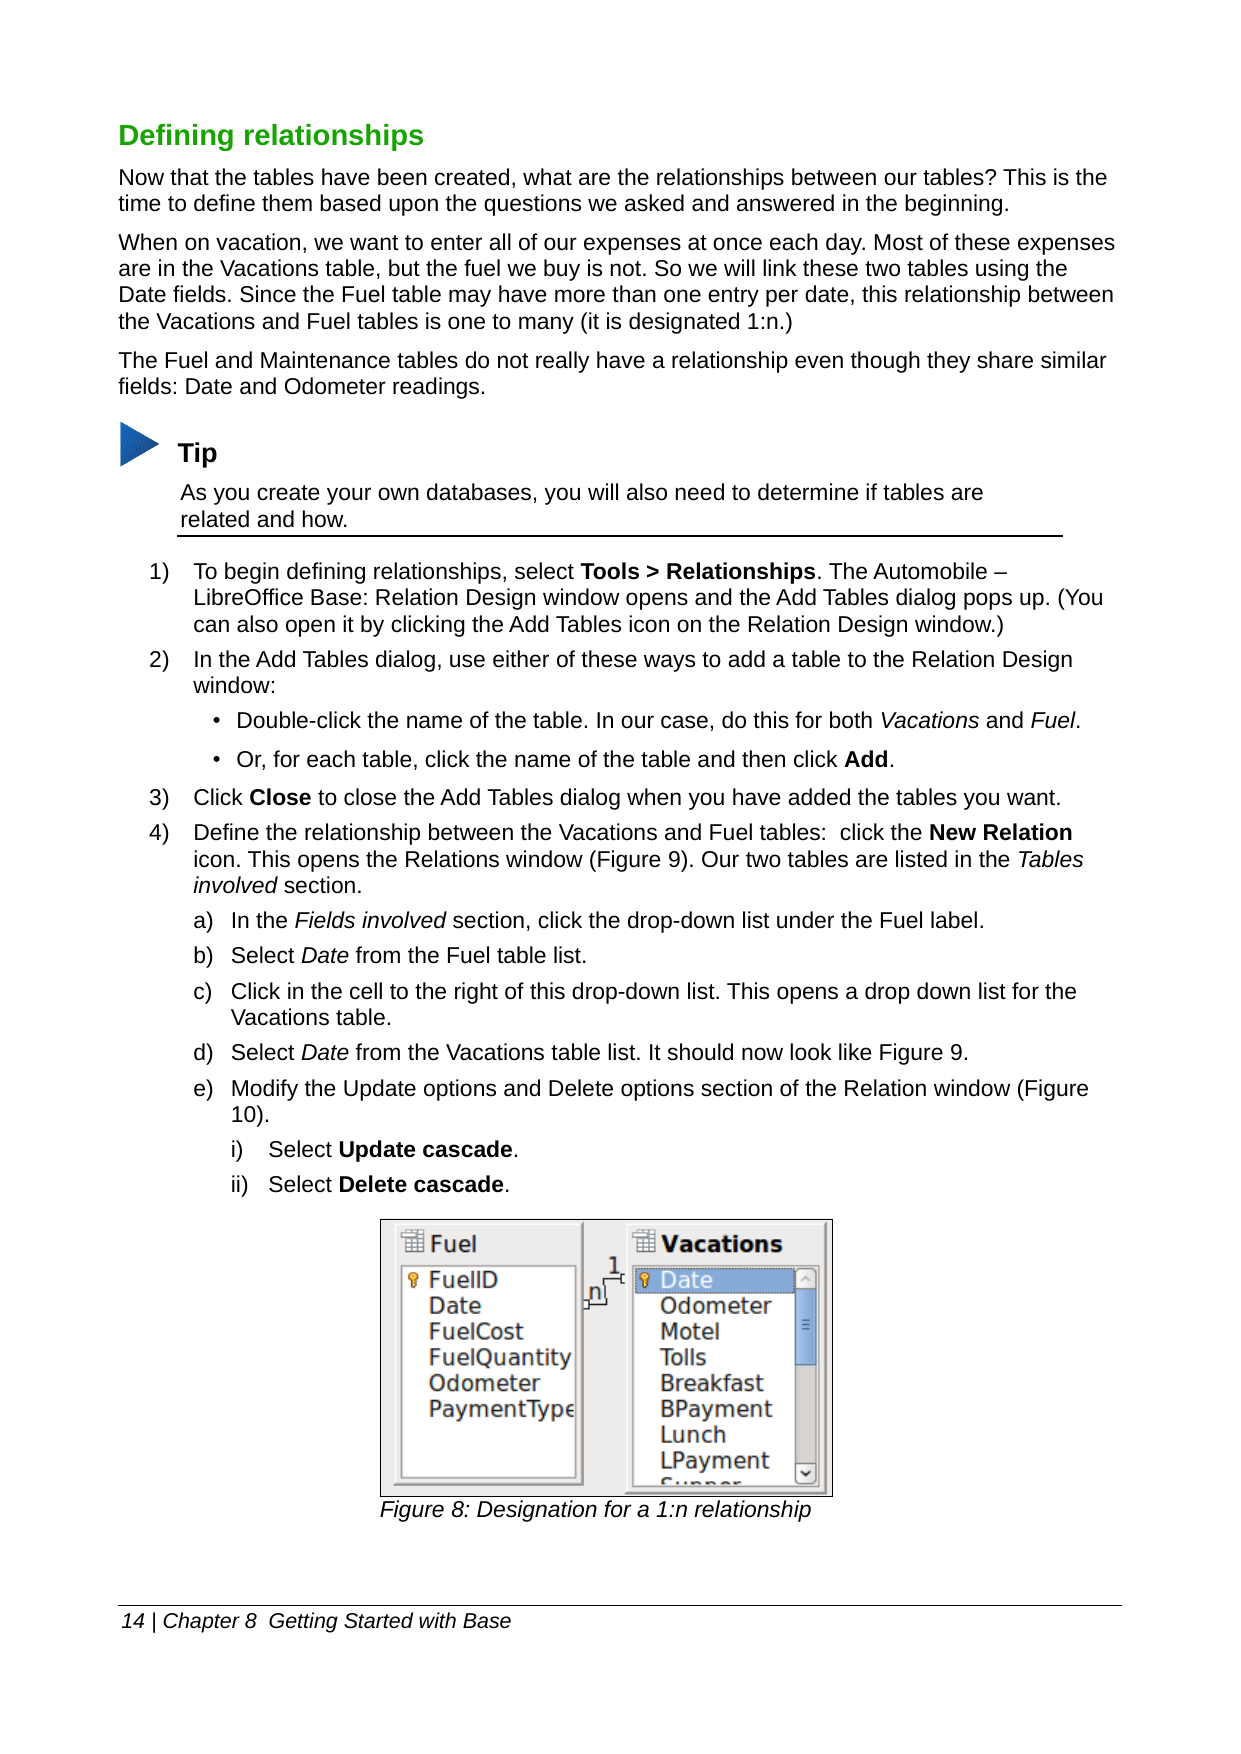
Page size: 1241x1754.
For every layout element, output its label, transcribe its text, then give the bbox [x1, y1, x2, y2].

list Click in the cell to the right of this drop-down list. This opens a drop down list for the Vacations table. [193, 978, 1122, 1030]
list Select Update cascade. [231, 1136, 1122, 1162]
list Click Close to close the Add Tables dialog when you have added the tables you want. [169, 784, 1122, 811]
list To begin defining relationships, select Tools > Relationships. The Automobile – LibreOffice Base: Relation Design window opens and the Add Tables dialog pops up. (You can also open it by clicking the Add Tables icon on the Relation Design window.) [169, 558, 1122, 637]
subtitle Defining relationships [118, 118, 1122, 152]
list In the Fields involved section, click the drop-down list under the Fuel label. [193, 907, 1122, 934]
picture [381, 1220, 832, 1496]
list Select Date from the Fuel table list. [193, 942, 1122, 969]
list Define the relationship between the Vacations and Fuel tables: click the New Relation icon. This opens the Relations window (Figure 9). Our two tables are listed in the Tables involved section. [169, 819, 1122, 898]
text As you create your own databases, you will also need to determine if tables are related and how. [177, 476, 1063, 535]
text The Fuel and Maintenance tables do not really have a relationship even though they share similar fields: Date and Odometer readings. [118, 347, 1122, 399]
list Modify the Update options and Delete options section of the Relation window (Figure 10). [193, 1074, 1122, 1127]
list Select Date from the Vacations table list. It should now look like Figure 9. [193, 1039, 1122, 1066]
list Or, for each table, click the name of the table and then click Add. [213, 746, 1122, 772]
text Now that the tables have been created, what are the relationships between our tables? This is the time to define them based upon the questions we asked and answered in the beginning. [118, 163, 1122, 216]
text When on vacation, we want to enter all of our expenses at once each day. Most of these expenses are in the Vacations table, but the fuel we buy is not. So we will link these two tables using the Date fields. Since the Fuel table may have more than one entry per date, this relationship between the Vacations and Fuel tables is one to many (it is designated 1:n.) [118, 229, 1122, 334]
list Double-click the name of the table. In our case, do this for both Vacations and Fuel. [213, 707, 1122, 734]
list In the Add Tables dialog, use either of these ways to add a table to the Relation Design window: [169, 646, 1122, 699]
subtitle Tip [118, 419, 1122, 469]
list Select Delete cascade. [231, 1171, 1122, 1198]
text Figure 8: Designation for a 1:n relationship [379, 1496, 861, 1522]
